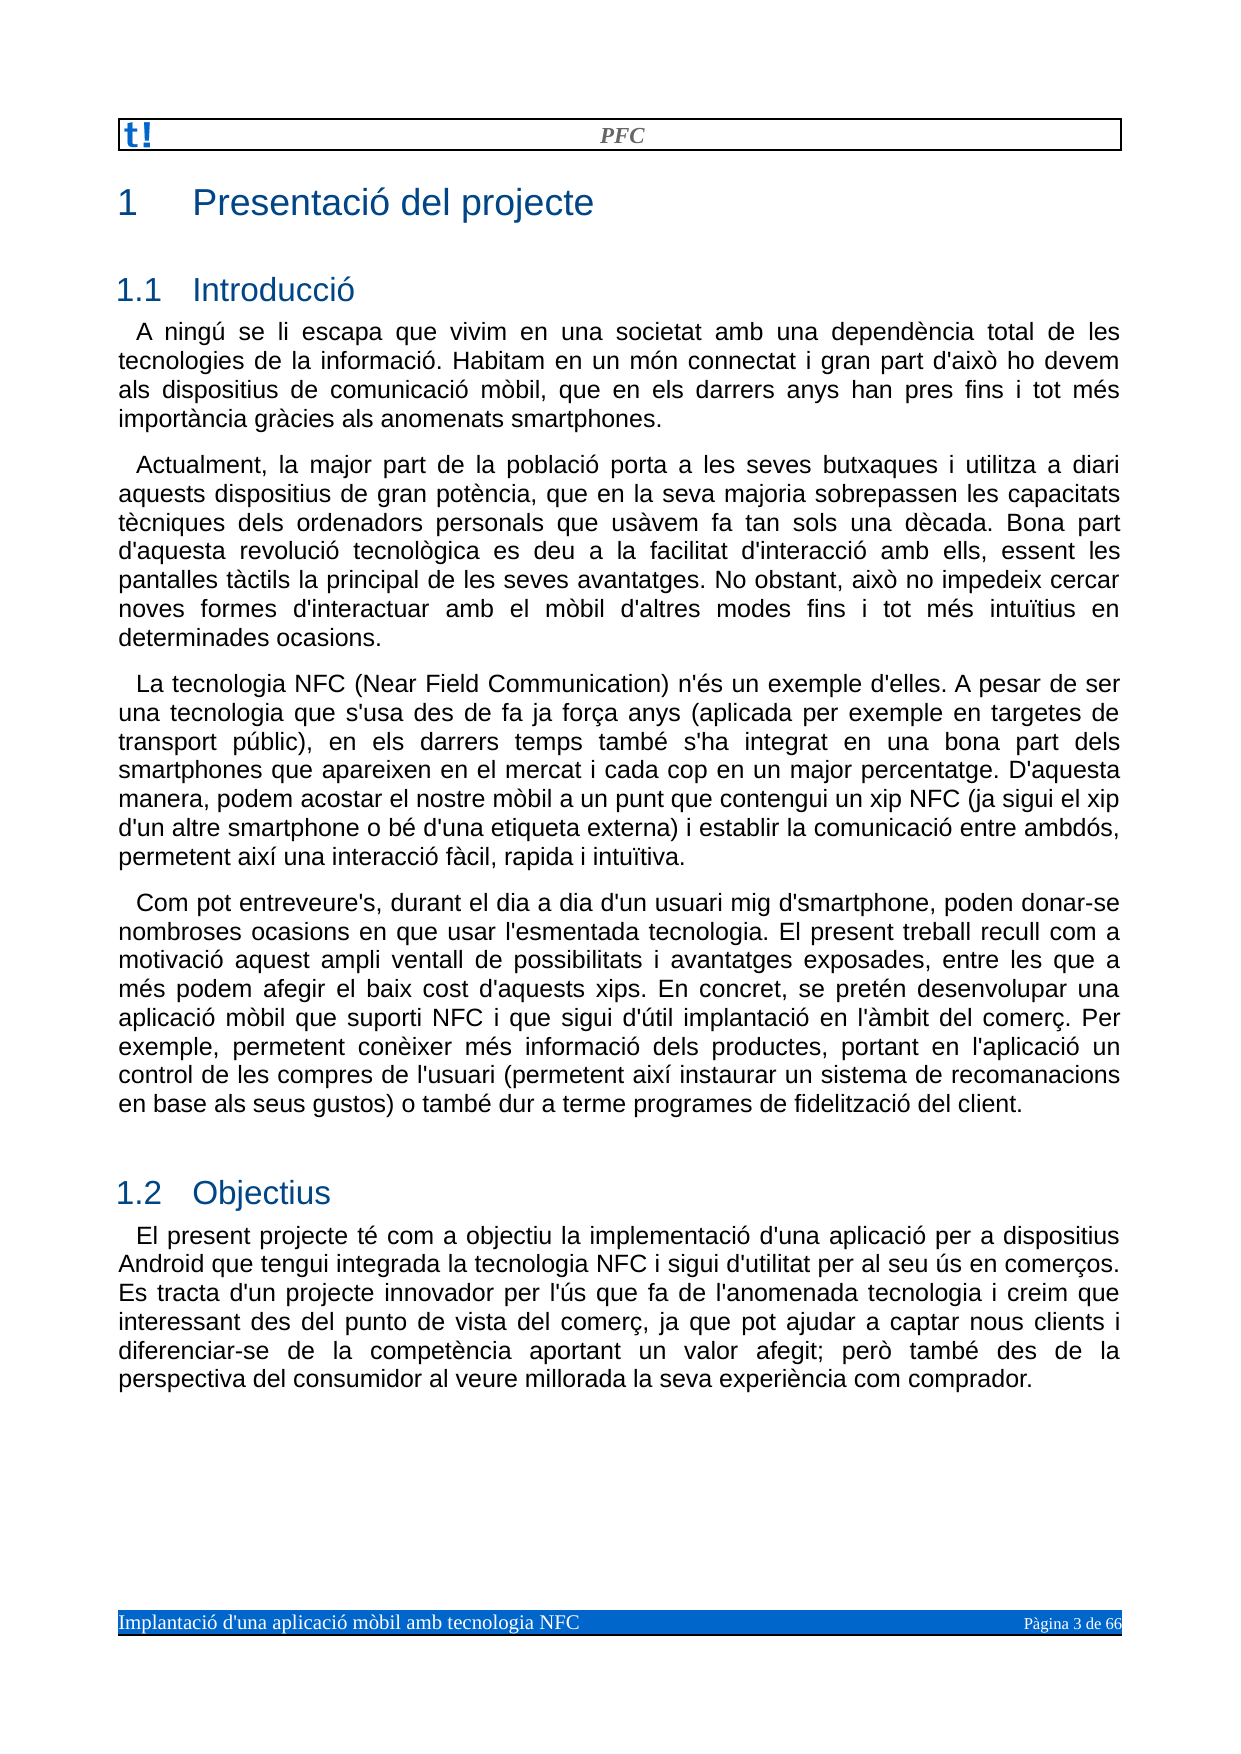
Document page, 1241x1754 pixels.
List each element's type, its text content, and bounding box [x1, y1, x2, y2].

subtitle Introducció [106, 270, 1122, 308]
text Com pot entreveure's, durant el dia a dia d'un usuari mig d'smartphone, poden donar-se nombroses ocasions en que usar l'esmentada tecnologia. El present treball recull com a motivació aquest ampli ventall de possibilitats i avantatges exposades, entre les que a més podem afegir el baix cost d'aquests xips. En concret, se pretén desenvolupar una aplicació mòbil que suporti NFC i que sigui d'útil implantació en l'àmbit del comerç. Per exemple, permetent conèixer més informació dels productes, portant en l'aplicació un control de les compres de l'usuari (permetent així instaurar un sistema de recomanacions en base als seus gustos) o també dur a terme programes de fidelització del client. [118, 888, 1122, 1118]
text A ningú se li escapa que vivim en una societat amb una dependència total de les tecnologies de la informació. Habitam en un món connectat i gran part d'això ho devem als dispositius de comunicació mòbil, que en els darrers anys han pres fins i tot més importància gràcies als anomenats smartphones. [118, 317, 1122, 432]
subtitle Objectius [106, 1173, 1122, 1212]
subtitle Presentació del projecte [106, 181, 1122, 224]
text Actualment, la major part de la població porta a les seves butxaques i utilitza a diari aquests dispositius de gran potència, que en la seva majoria sobrepassen les capacitats tècniques dels ordenadors personals que usàvem fa tan sols una dècada. Bona part d'aquesta revolució tecnològica es deu a la facilitat d'interacció amb ells, essent les pantalles tàctils la principal de les seves avantatges. No obstant, això no impedeix cercar noves formes d'interactuar amb el mòbil d'altres modes fins i tot més intuïtius en determinades ocasions. [118, 450, 1122, 651]
text El present projecte té com a objectiu la implementació d'una aplicació per a dispositius Android que tengui integrada la tecnologia NFC i sigui d'utilitat per al seu ús en comerços. Es tracta d'un projecte innovador per l'ús que fa de l'anomenada tecnologia i creim que interessant des del punto de vista del comerç, ja que pot ajudar a captar nous clients i diferenciar-se de la competència aportant un valor afegit; però també des de la perspectiva del consumidor al veure millorada la seva experiència com comprador. [118, 1221, 1122, 1393]
picture [123, 121, 151, 148]
text La tecnologia NFC (Near Field Communication) n'és un exemple d'elles. A pesar de ser una tecnologia que s'usa des de fa ja força anys (aplicada per exemple en targetes de transport públic), en els darrers temps també s'ha integrat en una bona part dels smartphones que apareixen en el mercat i cada cop en un major percentatge. D'aquesta manera, podem acostar el nostre mòbil a un punt que contengui un xip NFC (ja sigui el xip d'un altre smartphone o bé d'una etiqueta externa) i establir la comunicació entre ambdós, permetent així una interacció fàcil, rapida i intuïtiva. [118, 669, 1122, 870]
